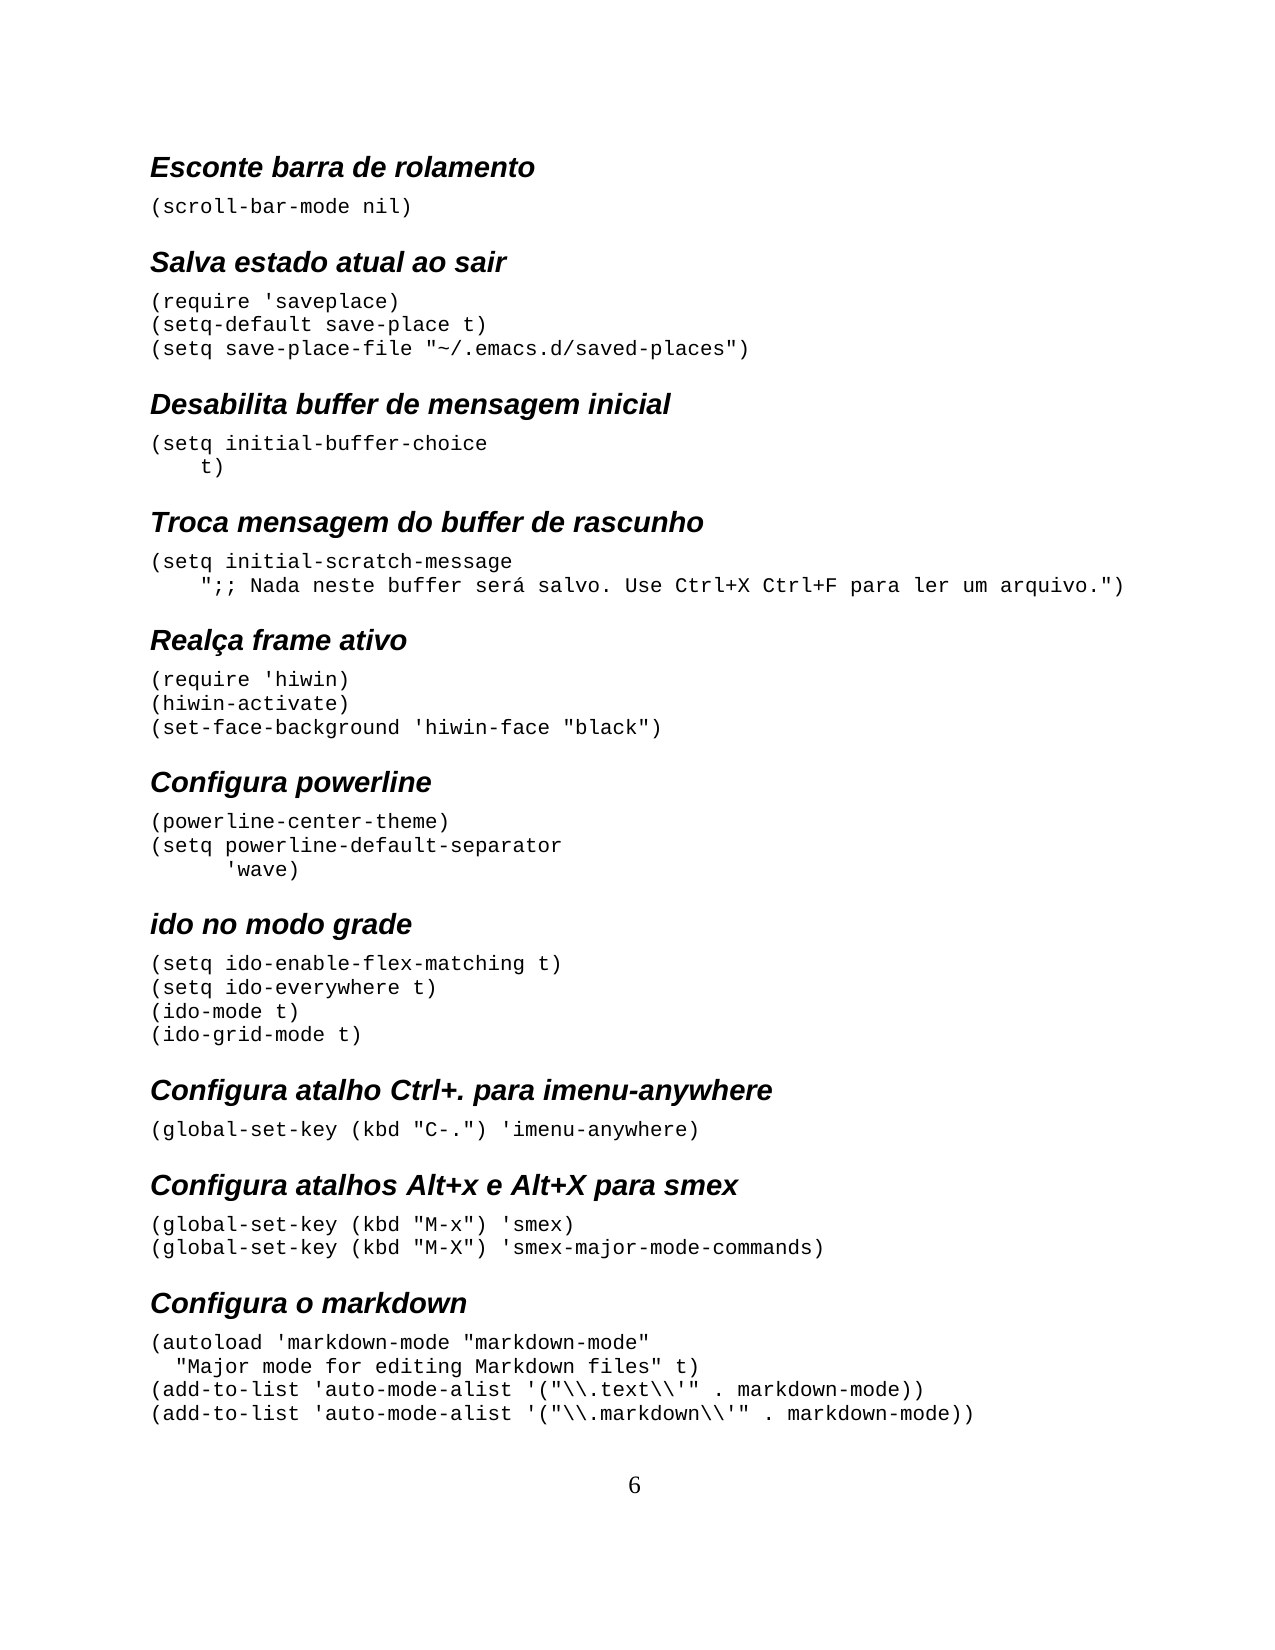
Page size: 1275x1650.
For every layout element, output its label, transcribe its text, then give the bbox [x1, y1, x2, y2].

text (setq initial-buffer-choice [150, 433, 1125, 456]
text ";; Nada neste buffer será salvo. Use Ctrl+X Ctrl+F para ler um arquivo.") [150, 575, 1125, 598]
text t) [150, 456, 1125, 480]
text (ido-grid-mode t) [150, 1024, 1125, 1048]
text (setq ido-everywhere t) [150, 977, 1125, 1001]
text (global-set-key (kbd "M-X") 'smex-major-mode-commands) [150, 1237, 1125, 1261]
text (autoload 'markdown-mode "markdown-mode" [150, 1332, 1125, 1356]
text (setq initial-scratch-message [150, 551, 1125, 575]
subtitle Desabilita buffer de mensagem inicial [150, 387, 1125, 420]
text (hiwin-activate) [150, 693, 1125, 717]
subtitle Realça frame ativo [150, 623, 1125, 657]
text (require 'saveplace) [150, 291, 1125, 314]
text (ido-mode t) [150, 1001, 1125, 1024]
text (global-set-key (kbd "M-x") 'smex) [150, 1214, 1125, 1237]
text (powerline-center-theme) [150, 811, 1125, 835]
text (add-to-list 'auto-mode-alist '("\\.markdown\\'" . markdown-mode)) [150, 1403, 1125, 1427]
text (global-set-key (kbd "C-.") 'imenu-anywhere) [150, 1119, 1125, 1143]
text 'wave) [150, 859, 1125, 882]
text (setq ido-enable-flex-matching t) [150, 953, 1125, 977]
text (setq-default save-place t) [150, 314, 1125, 338]
text (set-face-background 'hiwin-face "black") [150, 717, 1125, 740]
text (setq powerline-default-separator [150, 835, 1125, 859]
subtitle Esconte barra de rolamento [150, 150, 1125, 183]
text (scroll-bar-mode nil) [150, 196, 1125, 220]
subtitle Troca mensagem do buffer de rascunho [150, 505, 1125, 538]
text (add-to-list 'auto-mode-alist '("\\.text\\'" . markdown-mode)) [150, 1379, 1125, 1403]
text (setq save-place-file "~/.emacs.d/saved-places") [150, 338, 1125, 362]
text "Major mode for editing Markdown files" t) [150, 1356, 1125, 1379]
subtitle Configura atalho Ctrl+. para imenu-anywhere [150, 1073, 1125, 1106]
subtitle Configura powerline [150, 765, 1125, 799]
text (require 'hiwin) [150, 669, 1125, 693]
subtitle ido no modo grade [150, 907, 1125, 941]
subtitle Configura atalhos Alt+x e Alt+X para smex [150, 1168, 1125, 1201]
subtitle Configura o markdown [150, 1286, 1125, 1319]
subtitle Salva estado atual ao sair [150, 245, 1125, 278]
